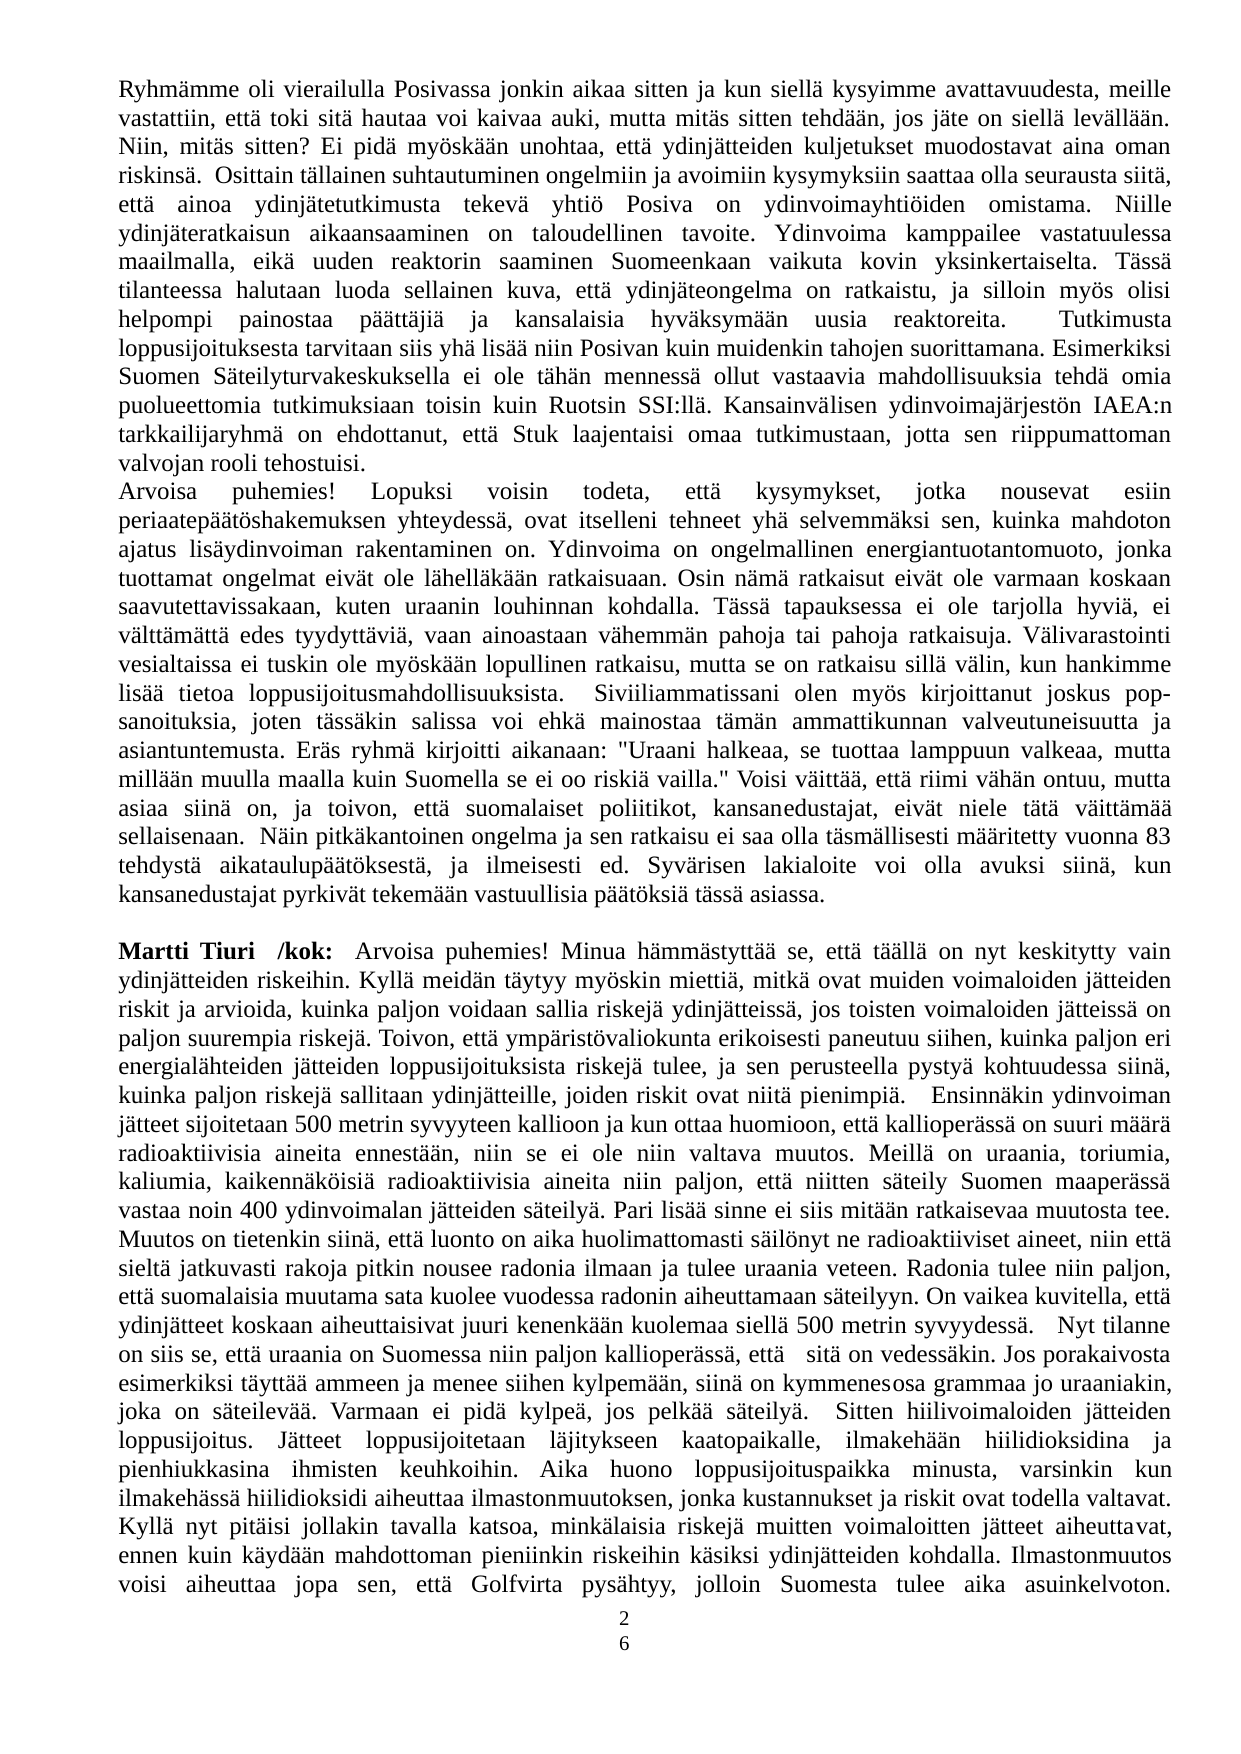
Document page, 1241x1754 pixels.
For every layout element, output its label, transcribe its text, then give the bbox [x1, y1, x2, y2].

text Arvoisa puhemies! Lopuksi voisin todeta, että kysymykset, jotka nousevat esiin periaatepäätöshakemuksen yhteydessä, ovat itselleni tehneet yhä selvemmäksi sen, kuinka mahdoton ajatus lisäydinvoiman rakentami­nen on. Ydinvoima on ongelmallinen energiantuotantomuoto, jonka tuottamat ongelmat eivät ole lähelläkään ratkaisuaan. Osin nämä ratkaisut eivät ole varmaan koskaan saavutettavissakaan, kuten uraanin louhinnan kohdalla. Tässä tapauksessa ei ole tarjolla hyviä, ei välttämättä edes tyydyttäviä, vaan ainoastaan vähemmän pahoja tai pahoja ratkaisuja. Välivarastointi vesialtaissa ei tuskin ole myöskään lopullinen ratkaisu, mutta se on ratkaisu sillä välin, kun hankimme lisää tietoa loppusijoitusmahdollisuuksista. Siviiliammatissani olen myös kirjoittanut joskus pop-sanoituksia, joten tässäkin salissa voi ehkä mainostaa tämän ammattikunnan valveutuneisuutta ja asiantuntemusta. Eräs ryhmä kirjoitti aikanaan: "Uraani halkeaa, se tuottaa lamppuun valkeaa, mutta millään muulla maalla kuin Suomella se ei oo riskiä vailla." Voisi väittää, että riimi vähän ontuu, mutta asiaa siinä on, ja toivon, että suomalaiset poliitikot, kansan­edustajat, eivät niele tätä väittämää sellaisenaan. Näin pitkäkantoinen ongelma ja sen ratkaisu ei saa olla täsmällisesti määritetty vuonna 83 tehdystä aikataulupäätöksestä, ja ilmeisesti ed. Syvärisen lakialoite voi olla avuksi siinä, kun kansanedustajat pyrkivät tekemään vastuullisia päätöksiä tässä asiassa. [118, 476, 1172, 908]
text Martti Tiuri /kok: Arvoisa puhemies! Minua hämmästyttää se, että täällä on nyt keskitytty vain ydinjätteiden riskeihin. Kyllä meidän täytyy myöskin miettiä, mitkä ovat muiden voimaloiden jätteiden riskit ja arvioida, kuinka paljon voidaan sallia riskejä ydinjätteissä, jos toisten voimaloiden jätteissä on paljon suurempia riskejä. Toivon, että ympäristövaliokunta erikoisesti paneutuu siihen, kuinka paljon eri energialähteiden jätteiden loppusijoituksista riskejä tulee, ja sen perusteella pystyä kohtuudessa siinä, kuinka paljon riskejä sallitaan ydinjätteille, joiden riskit ovat niitä pienimpiä. Ensinnäkin ydinvoiman jätteet sijoitetaan 500 metrin syvyyteen kallioon ja kun ottaa huomioon, että kallioperässä on suuri määrä radioaktiivisia aineita ennestään, niin se ei ole niin valtava muutos. Meillä on uraania, toriumia, kaliumia, kaikennäköisiä radioaktiivisia aineita niin paljon, että niitten säteily Suomen maaperässä vastaa noin 400 ydinvoimalan jätteiden säteilyä. Pari lisää sinne ei siis mitään ratkaisevaa muutosta tee. Muutos on tietenkin siinä, että luonto on aika huolimattomasti säilönyt ne radioaktiiviset aineet, niin että sieltä jatkuvasti rakoja pitkin nousee radonia ilmaan ja tulee uraania veteen. Radonia tulee niin paljon, että suomalaisia muutama sata kuolee vuodessa radonin aiheuttamaan säteilyyn. On vaikea kuvitella, että ydinjätteet koskaan aiheuttaisivat juuri kenenkään kuolemaa siellä 500 metrin syvyydessä. Nyt tilanne on siis se, että uraania on Suomessa niin paljon kallioperässä, että sitä on vedessäkin. Jos porakaivosta esimerkiksi täyttää ammeen ja menee siihen kylpemään, siinä on kymmenes­osa grammaa jo uraaniakin, joka on säteilevää. Varmaan ei pidä kylpeä, jos pelkää säteilyä. Sitten hiilivoimaloiden jätteiden loppusijoitus. Jätteet loppusijoitetaan läjitykseen kaatopaikalle, ilmakehään hiilidioksidina ja pienhiukkasina ihmisten keuhkoi­hin. Aika huono loppusijoituspaikka minusta, varsinkin kun ilmakehässä hiilidioksidi aiheuttaa ilmaston­muutoksen, jonka kustannukset ja riskit ovat todella valtavat. Kyllä nyt pitäisi jollakin tavalla katsoa, minkälaisia riskejä muitten voimaloitten jätteet aiheutta­vat, ennen kuin käydään mahdottoman pieniinkin riskeihin käsiksi ydinjätteiden kohdalla. Ilmastonmuutos voisi aiheuttaa jopa sen, että Golfvirta pysähtyy, jolloin Suomesta tulee aika asuinkelvoton. [118, 936, 1172, 1598]
text Ryhmämme oli vierailulla Posivassa jonkin aikaa sitten ja kun siellä kysyimme avattavuudesta, meille vastattiin, että toki sitä hautaa voi kaivaa auki, mutta mitäs sitten tehdään, jos jäte on siellä levällään. Niin, mitäs sitten? Ei pidä myöskään unohtaa, että ydinjätteiden kuljetukset muodostavat aina oman riskinsä. Osittain tällainen suhtautuminen ongelmiin ja avoimiin kysymyksiin saattaa olla seurausta siitä, että ainoa ydinjätetutkimusta tekevä yhtiö Posiva on ydinvoimayhtiöiden omistama. Niille ydinjäteratkaisun aikaansaaminen on taloudellinen tavoite. Ydinvoima kamppailee vastatuulessa maailmalla, eikä uuden reaktorin saaminen Suomeenkaan vaikuta kovin yksinkertaiselta. Tässä tilanteessa halutaan luoda sellainen kuva, että ydinjäteongelma on ratkaistu, ja silloin myös olisi helpompi painostaa päättäjiä ja kansalaisia hyväksymään uusia reaktoreita. Tutkimusta loppusijoituksesta tarvitaan siis yhä lisää niin Posivan kuin muidenkin tahojen suorittamana. Esimerkiksi Suomen Säteilyturvakeskuksella ei ole tähän mennessä ollut vastaavia mahdollisuuksia tehdä omia puolueettomia tutkimuksiaan toisin kuin Ruotsin SSI:llä. Kansainvä­lisen ydinvoimajärjestön IAEA:n tarkkailijaryhmä on ehdottanut, että Stuk laajentaisi omaa tutkimustaan, jotta sen riippumattoman valvojan rooli tehostuisi. [118, 74, 1172, 476]
